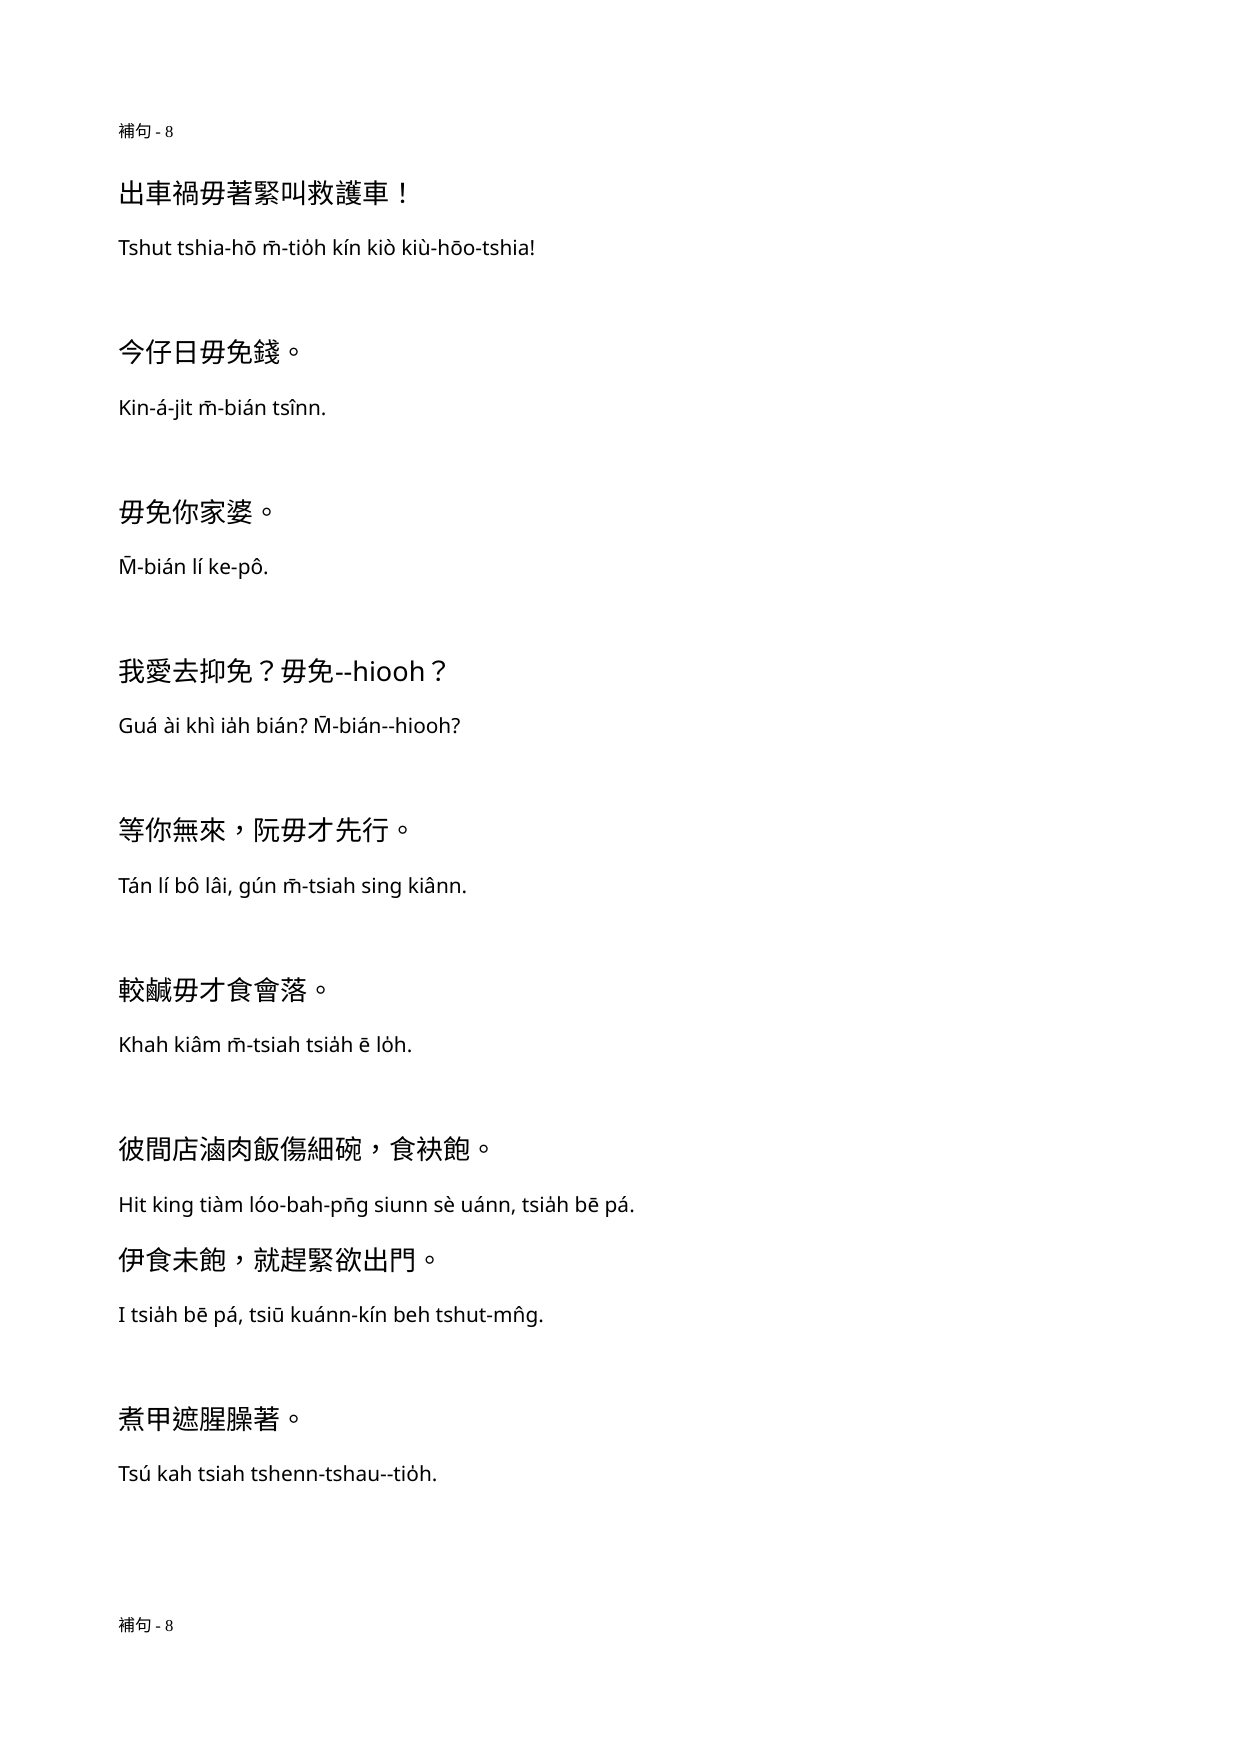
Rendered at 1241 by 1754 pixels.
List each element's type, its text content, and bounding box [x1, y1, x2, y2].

text Guá ài khì ia̍h bián? M̄-bián--hiooh? [118, 712, 1122, 740]
text Kin-á-ji̍t m̄-bián tsînn. [118, 393, 1122, 421]
text Tán lí bô lâi, gún m̄-tsiah sing kiânn. [118, 871, 1122, 899]
text 等你無來，阮毋才先行。 [118, 809, 1122, 849]
text 我愛去抑免？毋免--hiooh？ [118, 650, 1122, 689]
text 今仔日毋免錢。 [118, 331, 1122, 370]
text Khah kiâm m̄-tsiah tsia̍h ē lo̍h. [118, 1030, 1122, 1059]
text I tsia̍h bē pá, tsiū kuánn-kín beh tshut-mn̂g. [118, 1300, 1122, 1328]
text 出車禍毋著緊叫救護車！ [118, 172, 1122, 211]
text 毋免你家婆。 [118, 491, 1122, 530]
text 煮甲遮腥臊著。 [118, 1398, 1122, 1437]
text Hit king tiàm lóo-bah-pn̄g siunn sè uánn, tsia̍h bē pá. [118, 1190, 1122, 1218]
text Tshut tshia-hō m̄-tio̍h kín kiò kiù-hōo-tshia! [118, 233, 1122, 262]
text M̄-bián lí ke-pô. [118, 552, 1122, 581]
text 彼間店滷肉飯傷細碗，食袂飽。 [118, 1128, 1122, 1167]
text Tsú kah tsiah tshenn-tshau--tio̍h. [118, 1459, 1122, 1488]
text 較鹹毋才食會落。 [118, 969, 1122, 1008]
text 伊食未飽，就趕緊欲出門。 [118, 1238, 1122, 1278]
